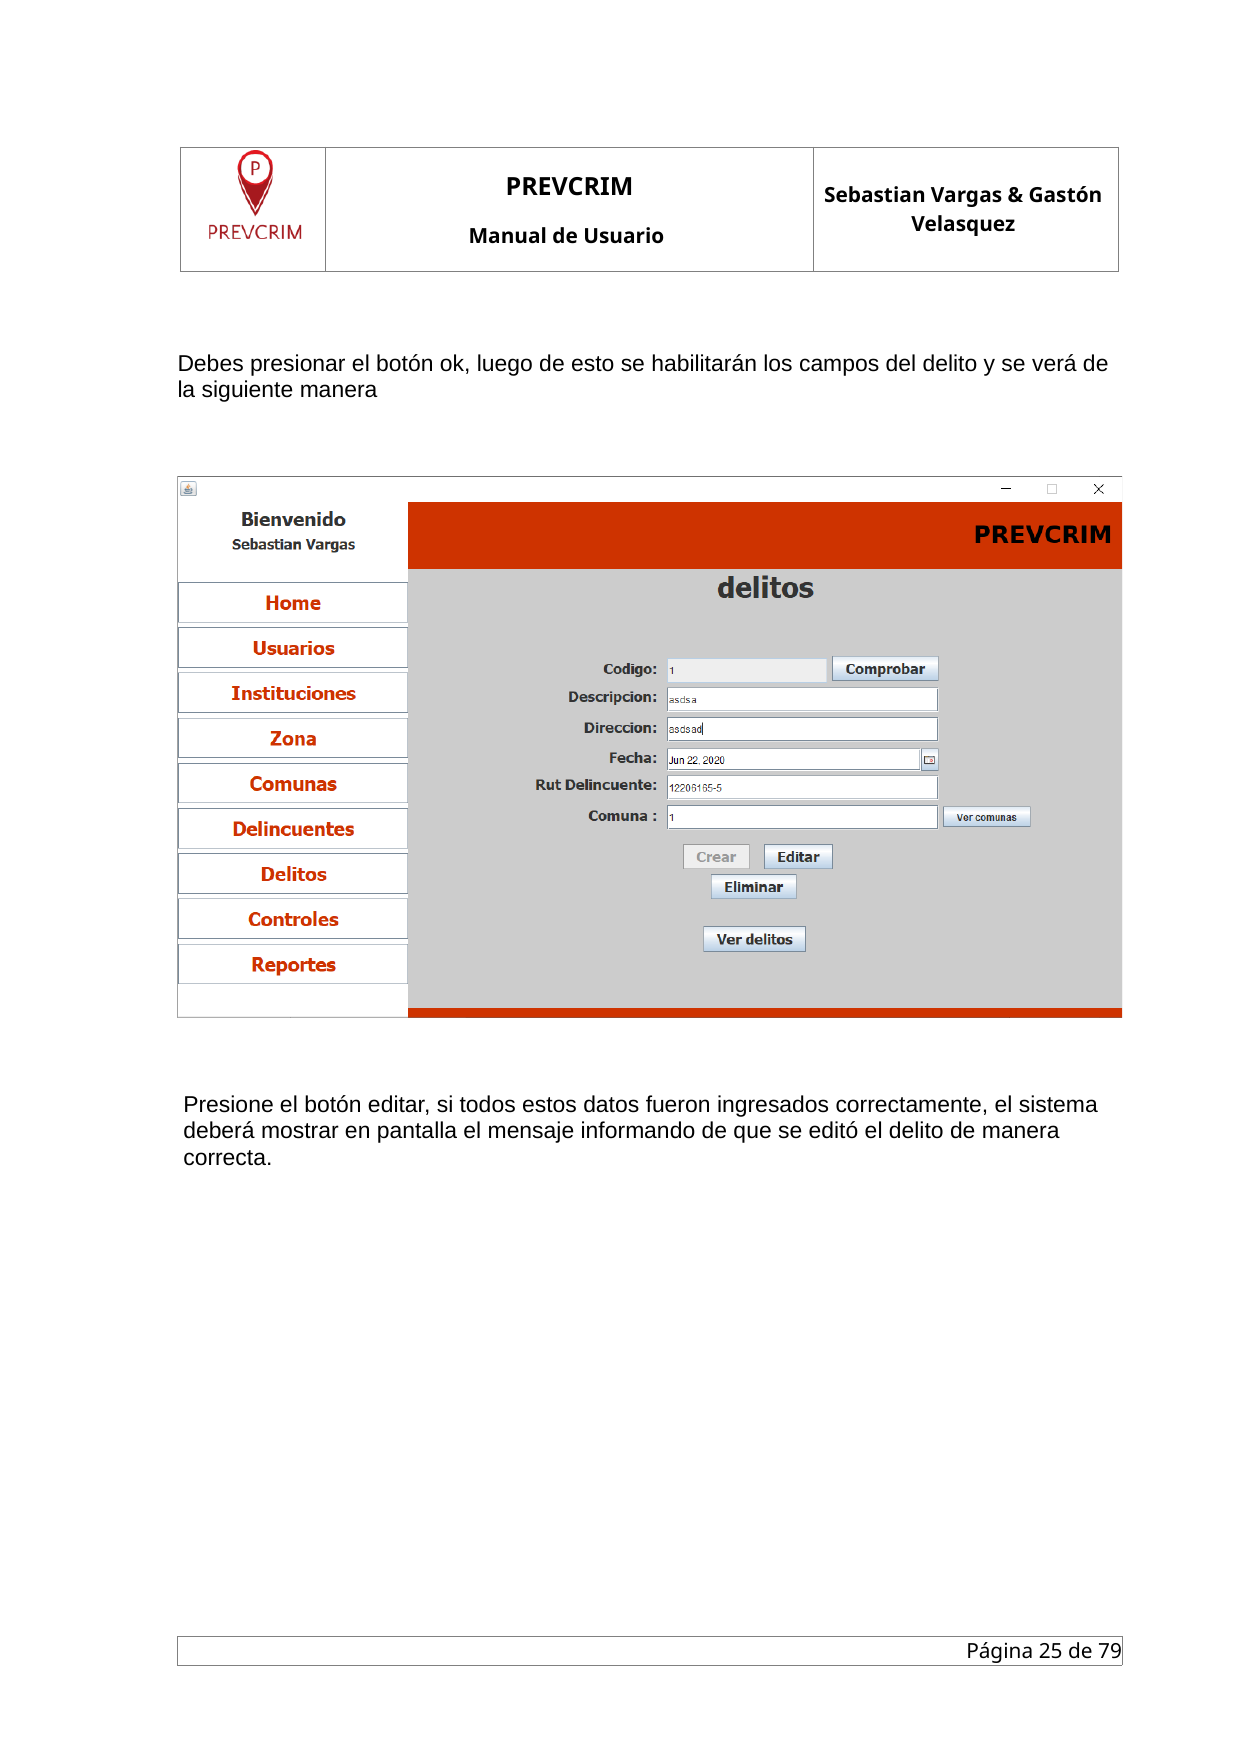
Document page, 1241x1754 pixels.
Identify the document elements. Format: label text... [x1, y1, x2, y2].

text Presione el botón editar, si todos estos datos fueron ingresados correctamente, el sistema deberá mostrar en pantalla el mensaje informando de que se editó el delito de manera correcta. [183, 1091, 1122, 1170]
text Debes presionar el botón ok, luego de esto se habilitarán los campos del delito y se verá de la siguiente manera [177, 350, 1122, 403]
